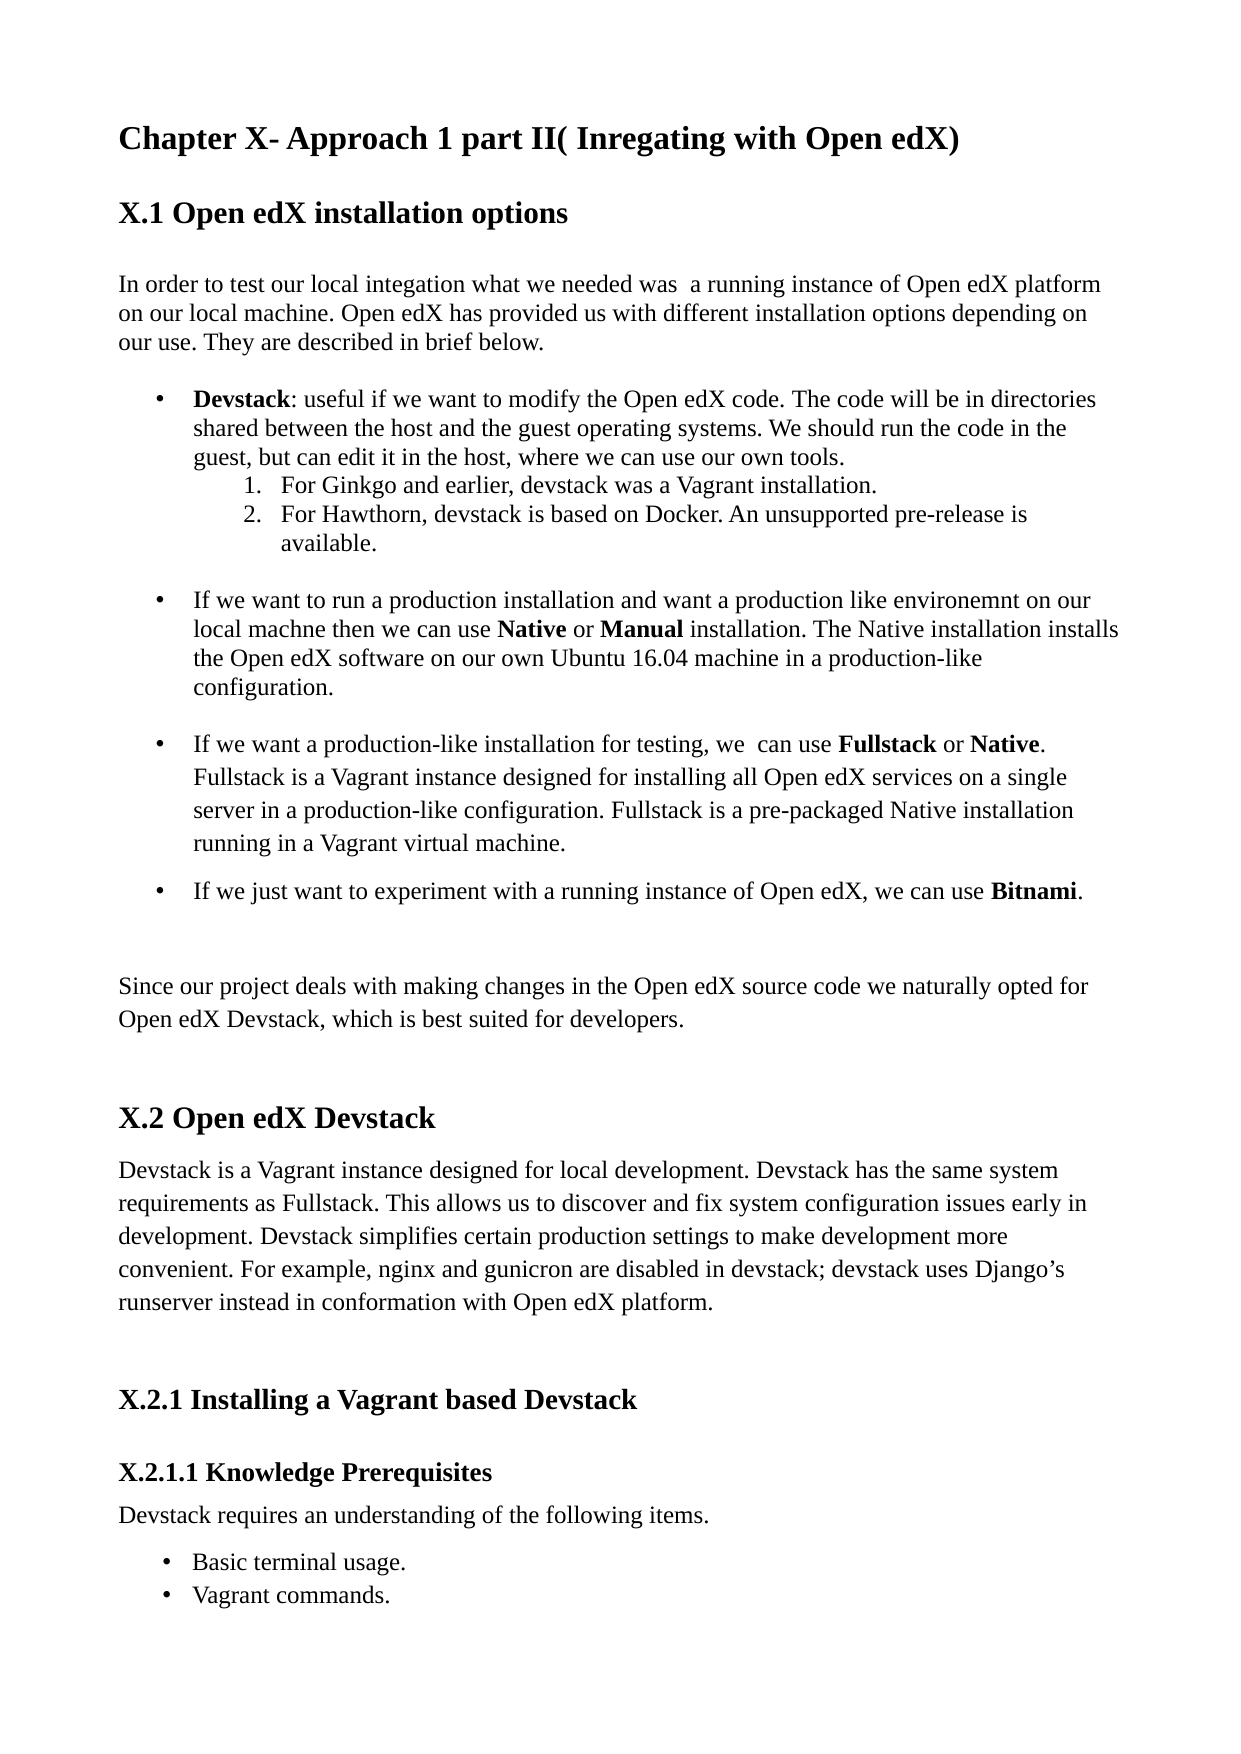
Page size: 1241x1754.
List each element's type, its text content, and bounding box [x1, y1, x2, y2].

text X.2.1 Installing a Vagrant based Devstack [118, 1382, 1122, 1416]
text Devstack is a Vagrant instance designed for local development. Devstack has the same system requirements as Fullstack. This allows us to discover and fix system configuration issues early in development. Devstack simplifies certain production settings to make development more convenient. For example, nginx and gunicron are disabled in devstack; devstack uses Django’s runserver instead in conformation with Open edX platform. [118, 1155, 1122, 1316]
list Basic terminal usage. [162, 1547, 1122, 1576]
text Chapter X- Approach 1 part II( Inregating with Open edX) [118, 118, 1122, 156]
text Devstack requires an understanding of the following items. [118, 1500, 1122, 1529]
list If we just want to experiment with a running instance of Open edX, we can use Bitnami. [156, 876, 1122, 904]
list Vagrant commands. [162, 1581, 1122, 1609]
subtitle X.2.1.1 Knowledge Prerequisites [118, 1456, 1122, 1487]
list If we want a production-like installation for testing, we can use Fullstack or Native. Fullstack is a Vagrant instance designed for installing all Open edX services on a single server in a production-like configuration. Fullstack is a pre-packaged Native installation running in a Vagrant virtual machine. [156, 729, 1122, 857]
text X.2 Open edX Devstack [118, 1099, 1122, 1135]
text In order to test our local integation what we needed was a running instance of Open edX platform [118, 269, 1122, 298]
list If we want to run a production installation and want a production like environemnt on our local machne then we can use Native or Manual installation. The Native installation installs the Open edX software on our own Ubuntu 16.04 machine in a production-like configuration. [156, 585, 1122, 700]
text X.1 Open edX installation options [118, 195, 1122, 231]
list For Ginkgo and earlier, devstack was a Vagrant installation. [243, 470, 1122, 499]
text Since our project deals with making changes in the Open edX source code we naturally opted for Open edX Devstack, which is best suited for developers. [118, 971, 1122, 1033]
list Devstack: useful if we want to modify the Open edX code. The code will be in directories shared between the host and the guest operating systems. We should run the code in the guest, but can edit it in the host, where we can use our own tools. [156, 384, 1122, 470]
text on our local machine. Open edX has provided us with different installation options depending on our use. They are described in brief below. [118, 298, 1122, 355]
list For Hawthorn, devstack is based on Docker. An unsupported pre-release is available. [243, 499, 1122, 557]
